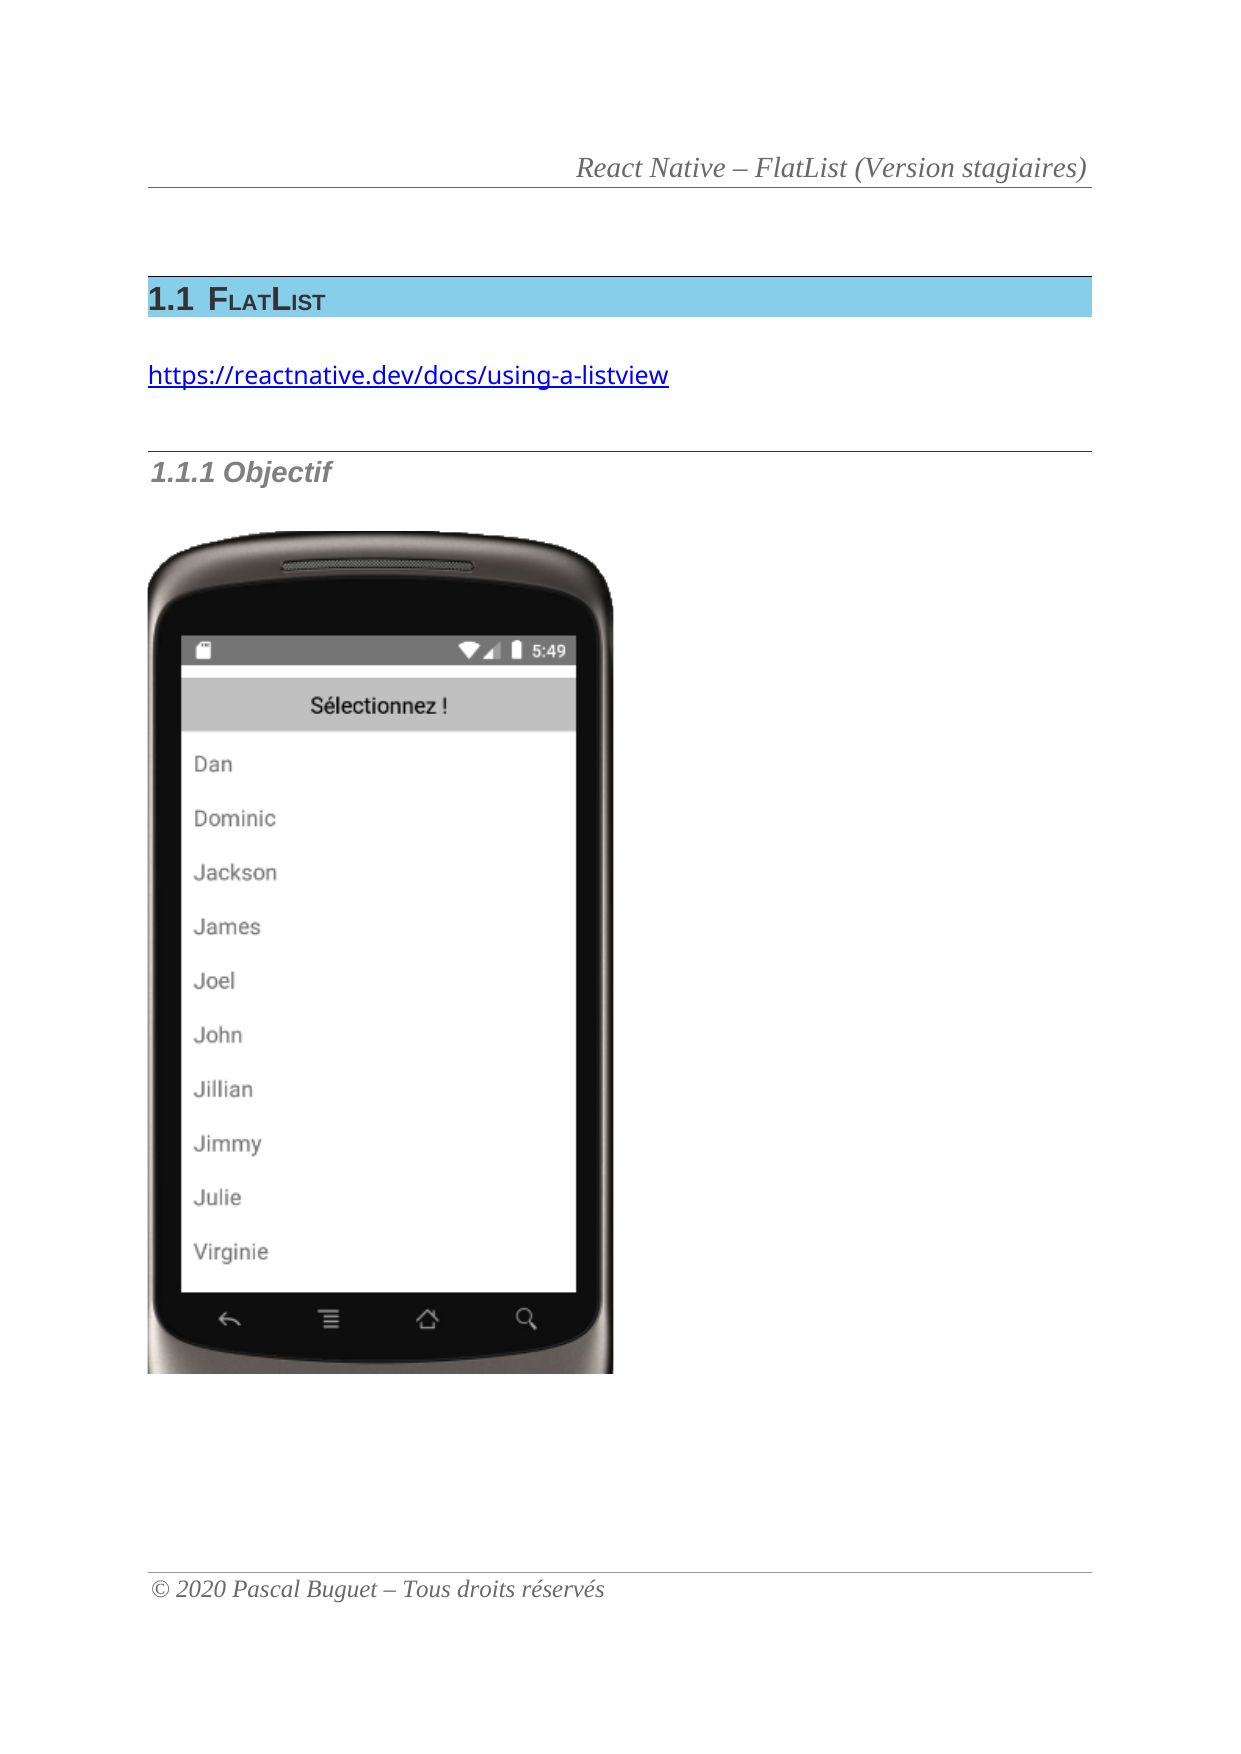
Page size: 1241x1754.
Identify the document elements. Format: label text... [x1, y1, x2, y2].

subtitle FlatList [148, 277, 1092, 317]
text https://reactnative.dev/docs/using-a-listview [148, 358, 1092, 392]
picture [147, 531, 614, 1374]
subtitle Objectif [148, 452, 1092, 491]
